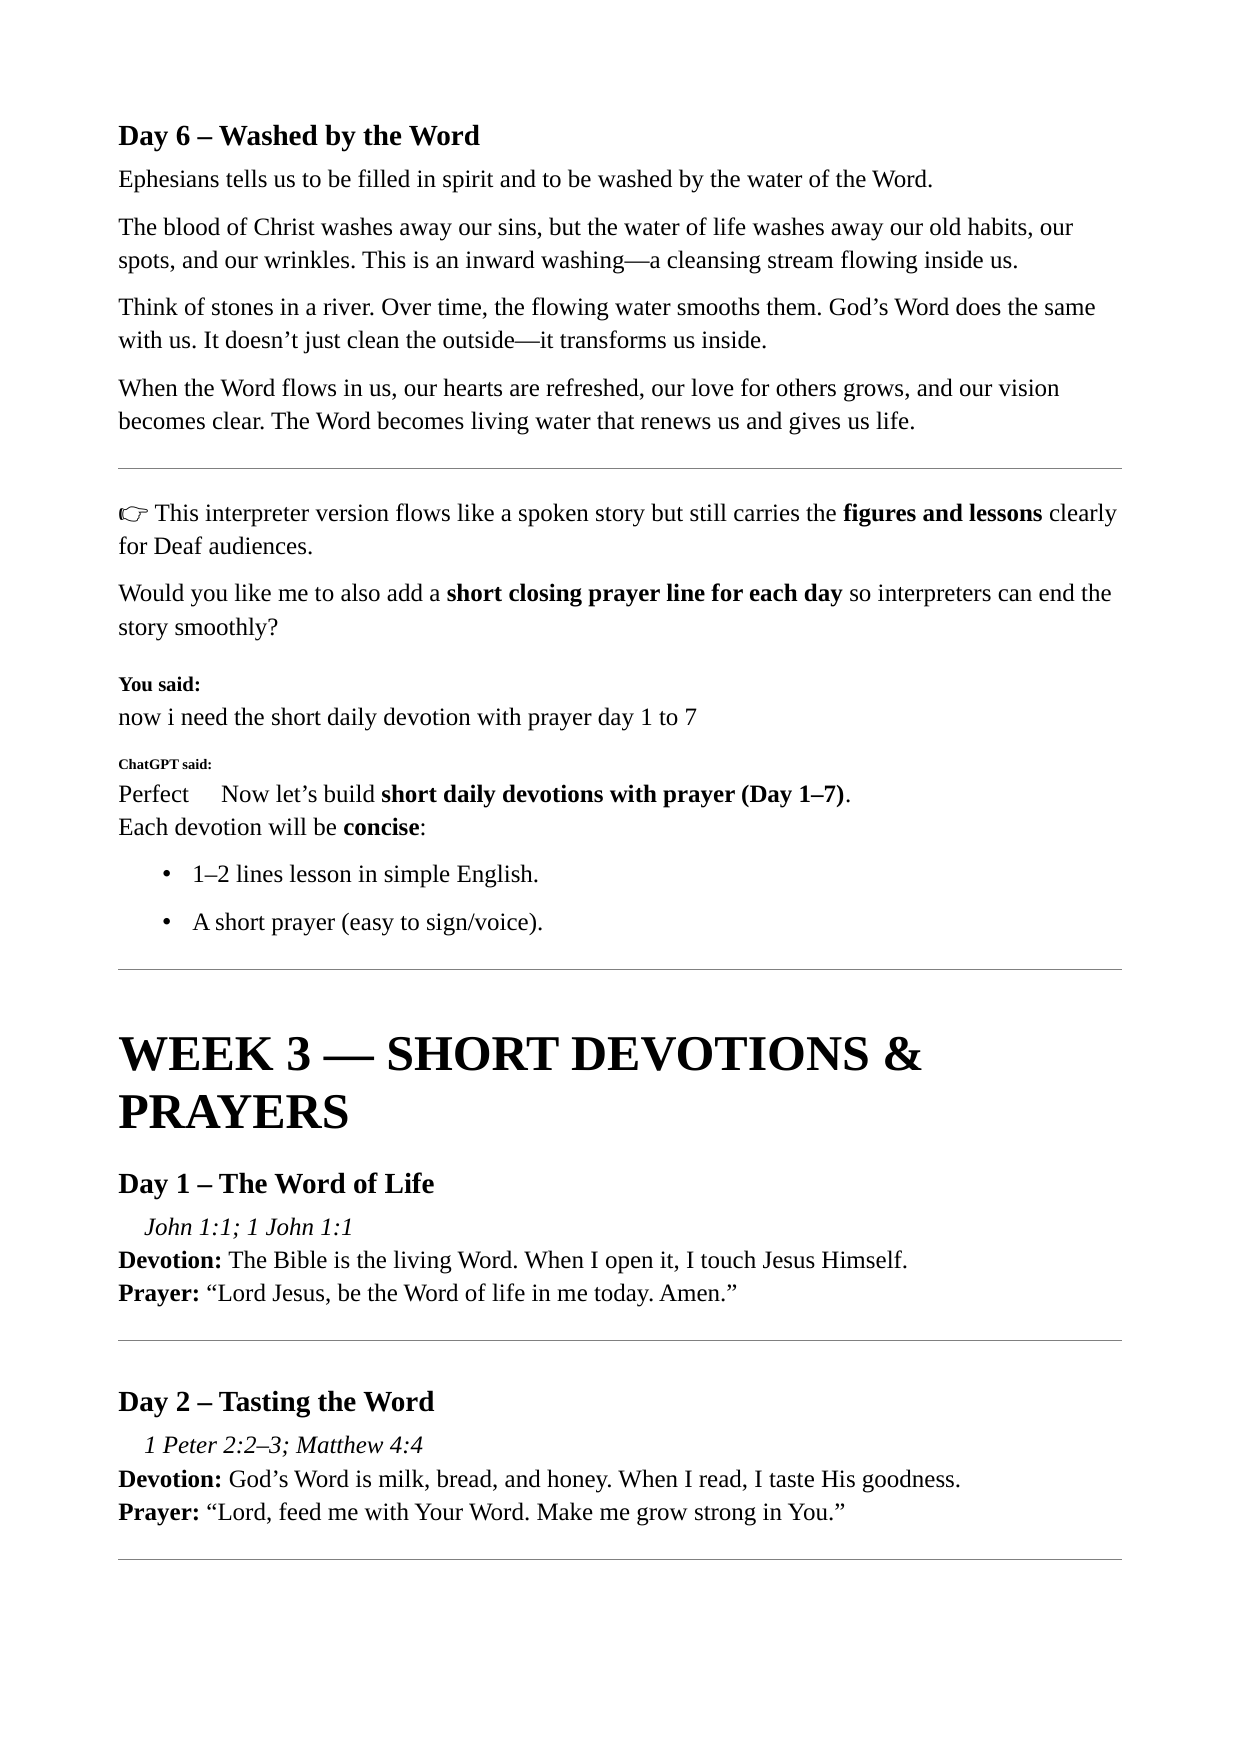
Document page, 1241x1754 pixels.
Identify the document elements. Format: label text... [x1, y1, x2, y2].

text now i need the short daily devotion with prayer day 1 to 7 [118, 702, 1122, 731]
subtitle Day 6 – Washed by the Word [118, 118, 1122, 152]
text Ephesians tells us to be filled in spirit and to be washed by the water of the Word. [118, 164, 1122, 193]
subtitle You said: [118, 672, 1122, 696]
text 📖 1 Peter 2:2–3; Matthew 4:4 Devotion: God’s Word is milk, bread, and honey. When I read, I taste His goodness. Prayer: “Lord, feed me with Your Word. Make me grow strong in You.” [118, 1431, 1122, 1525]
text The blood of Christ washes away our sins, but the water of life washes away our old habits, our spots, and our wrinkles. This is an inward washing—a cleansing stream flowing inside us. [118, 212, 1122, 273]
list A short prayer (easy to sign/voice). [162, 907, 1122, 936]
subtitle Day 1 – The Word of Life [118, 1166, 1122, 1199]
text When the Word flows in us, our hearts are refreshed, our love for others grows, and our vision becomes clear. The Word becomes living water that renews us and gives us life. [118, 373, 1122, 435]
text Perfect 🙌 Now let’s build short daily devotions with prayer (Day 1–7). Each devotion will be concise: [118, 779, 1122, 841]
text 👉 This interpreter version flows like a spoken story but still carries the figures and lessons clearly for Deaf audiences. [118, 498, 1122, 560]
subtitle ChatGPT said: [118, 756, 1122, 773]
subtitle WEEK 3 — SHORT DEVOTIONS & PRAYERS [118, 1024, 1122, 1139]
text 📖 John 1:1; 1 John 1:1 Devotion: The Bible is the living Word. When I open it, I touch Jesus Himself. Prayer: “Lord Jesus, be the Word of life in me today. Amen.” [118, 1212, 1122, 1307]
list 1–2 lines lesson in simple English. [162, 859, 1122, 888]
subtitle Day 2 – Tasting the Word [118, 1384, 1122, 1418]
text Would you like me to also add a short closing prayer line for each day so interpreters can end the story smoothly? [118, 578, 1122, 640]
text Think of stones in a river. Over time, the flowing water smooths them. God’s Word does the same with us. It doesn’t just clean the outside—it transforms us inside. [118, 292, 1122, 354]
